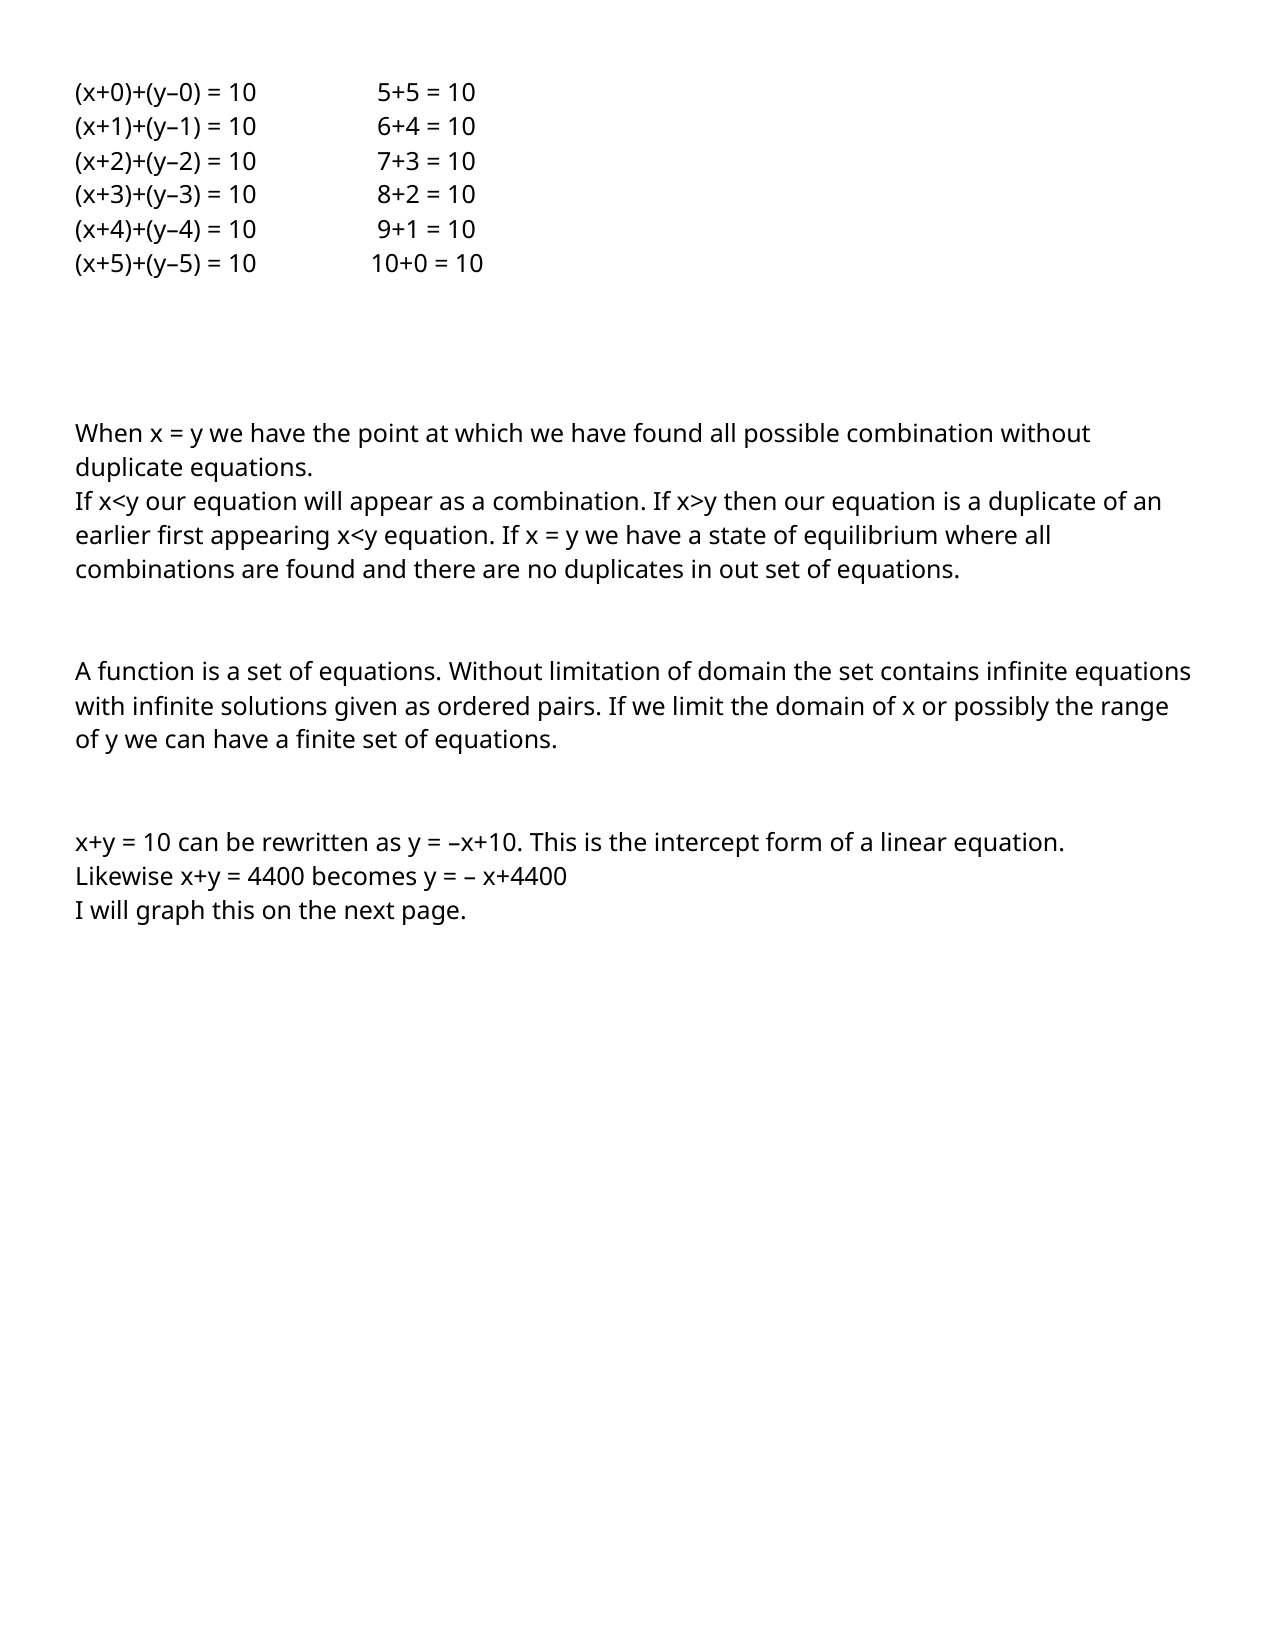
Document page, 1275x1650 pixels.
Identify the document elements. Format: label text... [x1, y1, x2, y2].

text I will graph this on the next page. [75, 892, 1200, 927]
text (x+1)+(y–1) = 10 6+4 = 10 [75, 109, 1200, 143]
text (x+2)+(y–2) = 10 7+3 = 10 [75, 143, 1200, 177]
text A function is a set of equations. Without limitation of domain the set contains infinite equations with infinite solutions given as ordered pairs. If we limit the domain of x or possibly the range of y we can have a finite set of equations. [75, 654, 1200, 756]
text x+y = 10 can be rewritten as y = –x+10. This is the intercept form of a linear equation. [75, 824, 1200, 858]
text When x = y we have the point at which we have found all possible combination without duplicate equations. [75, 416, 1200, 484]
text (x+0)+(y–0) = 10 5+5 = 10 [75, 75, 1200, 109]
text (x+4)+(y–4) = 10 9+1 = 10 [75, 211, 1200, 245]
text Likewise x+y = 4400 becomes y = – x+4400 [75, 858, 1200, 892]
text (x+5)+(y–5) = 10 10+0 = 10 [75, 245, 1200, 279]
text (x+3)+(y–3) = 10 8+2 = 10 [75, 177, 1200, 211]
text If x<y our equation will appear as a combination. If x>y then our equation is a duplicate of an earlier first appearing x<y equation. If x = y we have a state of equilibrium where all combinations are found and there are no duplicates in out set of equations. [75, 484, 1200, 586]
